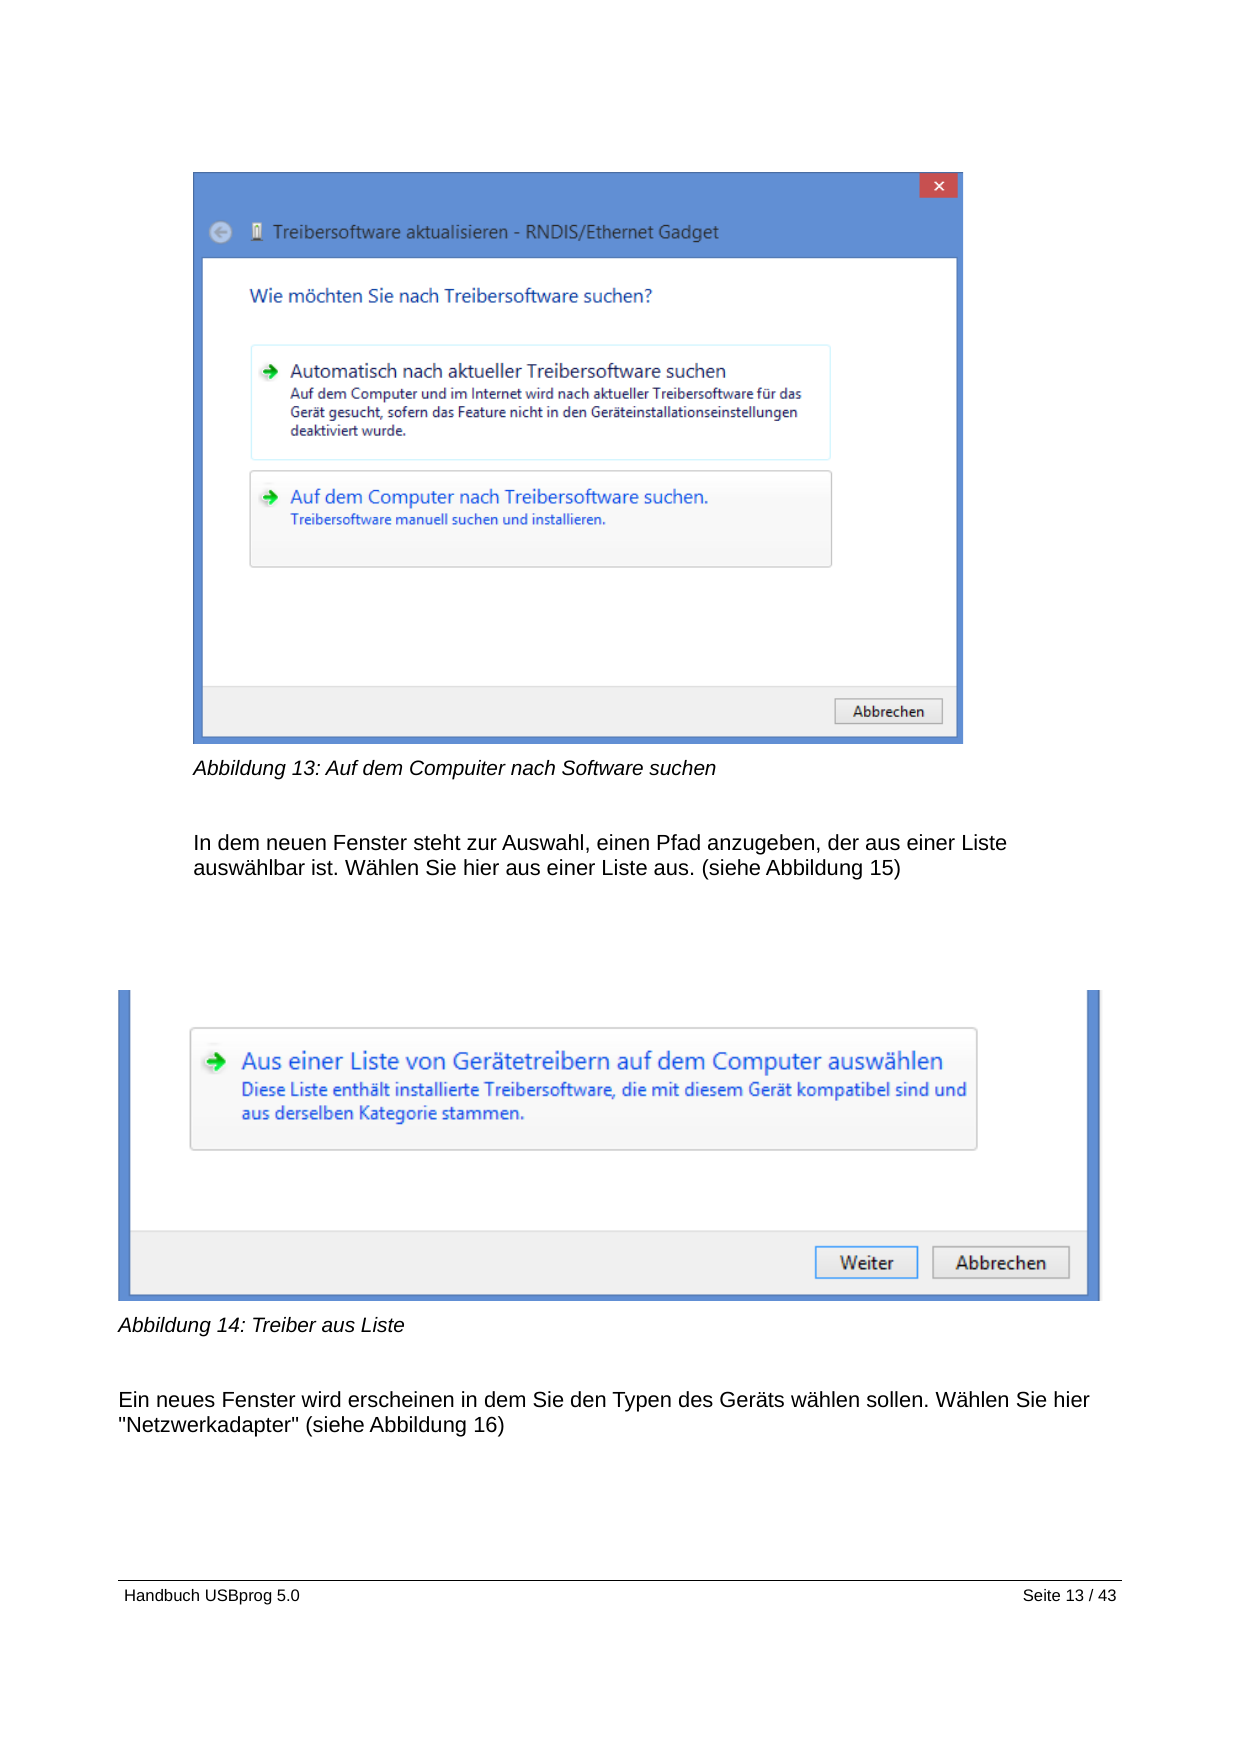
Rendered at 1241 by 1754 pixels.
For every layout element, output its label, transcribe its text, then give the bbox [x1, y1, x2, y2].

picture [193, 172, 964, 744]
text Abbildung 14: Treiber aus Liste [118, 1301, 1102, 1337]
picture [118, 990, 1103, 1301]
list Abbildung 13: Auf dem Compuiter nach Software suchen [193, 744, 963, 779]
text Ein neues Fenster wird erscheinen in dem Sie den Typen des Geräts wählen sollen. Wählen Sie hier "Netzwerkadapter" (siehe Abbildung 16) [118, 1387, 1122, 1438]
list In dem neuen Fenster steht zur Auswahl, einen Pfad anzugeben, der aus einer Liste auswählbar ist. Wählen Sie hier aus einer Liste aus. (siehe Abbildung 15) [156, 830, 1122, 880]
